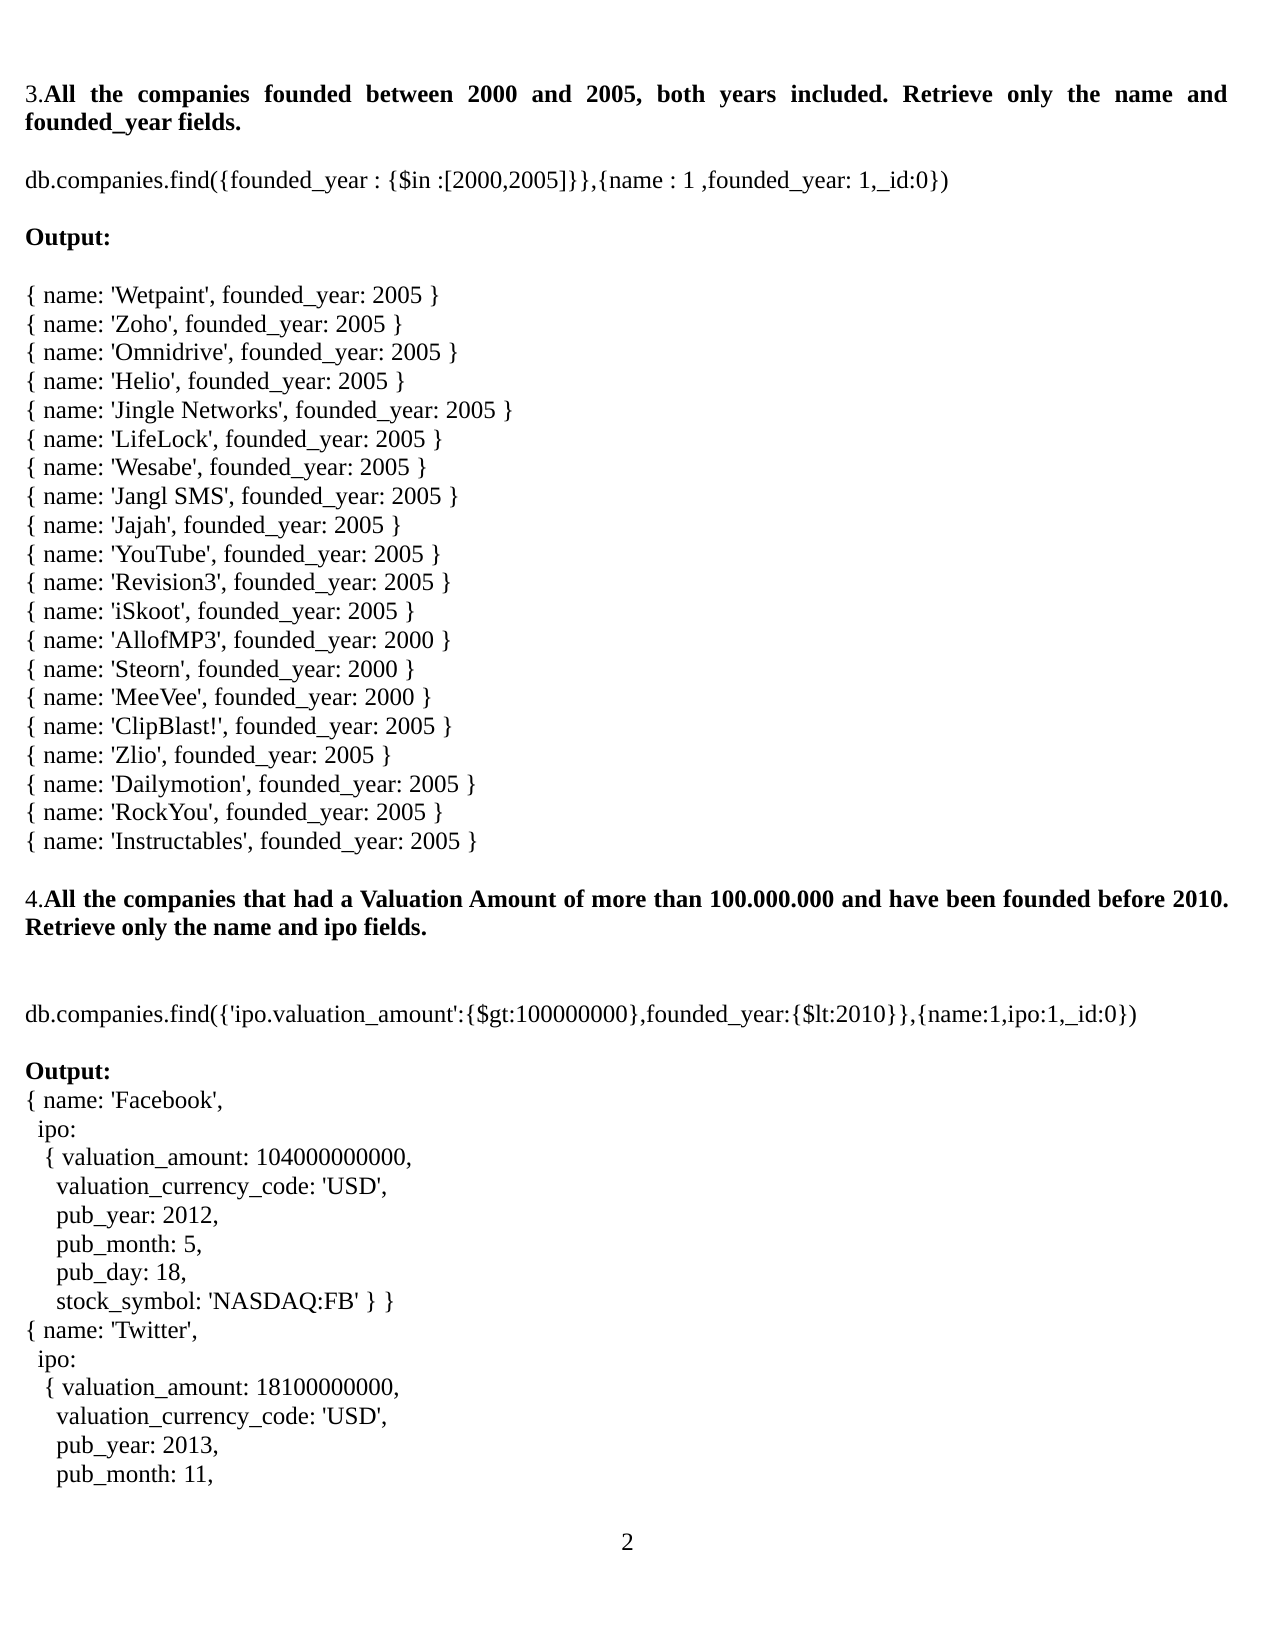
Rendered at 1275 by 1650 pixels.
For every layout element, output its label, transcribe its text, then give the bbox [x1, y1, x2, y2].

text pub_day: 18, [25, 1257, 1230, 1286]
text pub_month: 11, [25, 1459, 1230, 1487]
text { name: 'RockYou', founded_year: 2005 } [25, 797, 1230, 826]
text { name: 'Dailymotion', founded_year: 2005 } [25, 769, 1230, 797]
text pub_month: 5, [25, 1229, 1230, 1257]
text { name: 'Omnidrive', founded_year: 2005 } [25, 337, 1230, 366]
text { name: 'Revision3', founded_year: 2005 } [25, 567, 1230, 596]
text { name: 'YouTube', founded_year: 2005 } [25, 539, 1230, 567]
text pub_year: 2013, [25, 1430, 1230, 1459]
text { name: 'ClipBlast!', founded_year: 2005 } [25, 711, 1230, 740]
text 4.All the companies that had a Valuation Amount of more than 100.000.000 and have been founded before 2010. Retrieve only the name and ipo fields. [25, 884, 1230, 941]
text { name: 'Jangl SMS', founded_year: 2005 } [25, 481, 1230, 510]
text { name: 'Wesabe', founded_year: 2005 } [25, 452, 1230, 481]
text { valuation_amount: 18100000000, [25, 1372, 1230, 1401]
text valuation_currency_code: 'USD', [25, 1171, 1230, 1200]
text pub_year: 2012, [25, 1200, 1230, 1229]
text { valuation_amount: 104000000000, [25, 1142, 1230, 1171]
text { name: 'AllofMP3', founded_year: 2000 } [25, 625, 1230, 654]
text { name: 'LifeLock', founded_year: 2005 } [25, 424, 1230, 452]
text { name: 'Zoho', founded_year: 2005 } [25, 309, 1230, 337]
text { name: 'Zlio', founded_year: 2005 } [25, 740, 1230, 769]
text db.companies.find({'ipo.valuation_amount':{$gt:100000000},founded_year:{$lt:2010}},{name:1,ipo:1,_id:0}) [25, 999, 1230, 1027]
text ipo: [25, 1114, 1230, 1142]
text 3.All the companies founded between 2000 and 2005, both years included. Retrieve only the name and founded_year fields. [25, 79, 1230, 136]
text ipo: [25, 1344, 1230, 1372]
text { name: 'Instructables', founded_year: 2005 } [25, 826, 1230, 855]
text db.companies.find({founded_year : {$in :[2000,2005]}},{name : 1 ,founded_year: 1,_id:0}) [25, 165, 1230, 194]
text { name: 'Jajah', founded_year: 2005 } [25, 510, 1230, 539]
text { name: 'Twitter', [25, 1315, 1230, 1344]
text { name: 'Jingle Networks', founded_year: 2005 } [25, 395, 1230, 424]
text { name: 'Facebook', [25, 1085, 1230, 1114]
text Output: [25, 1056, 1230, 1085]
text { name: 'MeeVee', founded_year: 2000 } [25, 682, 1230, 711]
text { name: 'Wetpaint', founded_year: 2005 } [25, 280, 1230, 309]
text valuation_currency_code: 'USD', [25, 1401, 1230, 1430]
text Output: [25, 222, 1230, 251]
text { name: 'iSkoot', founded_year: 2005 } [25, 596, 1230, 625]
text stock_symbol: 'NASDAQ:FB' } } [25, 1286, 1230, 1315]
text { name: 'Steorn', founded_year: 2000 } [25, 654, 1230, 682]
text { name: 'Helio', founded_year: 2005 } [25, 366, 1230, 395]
